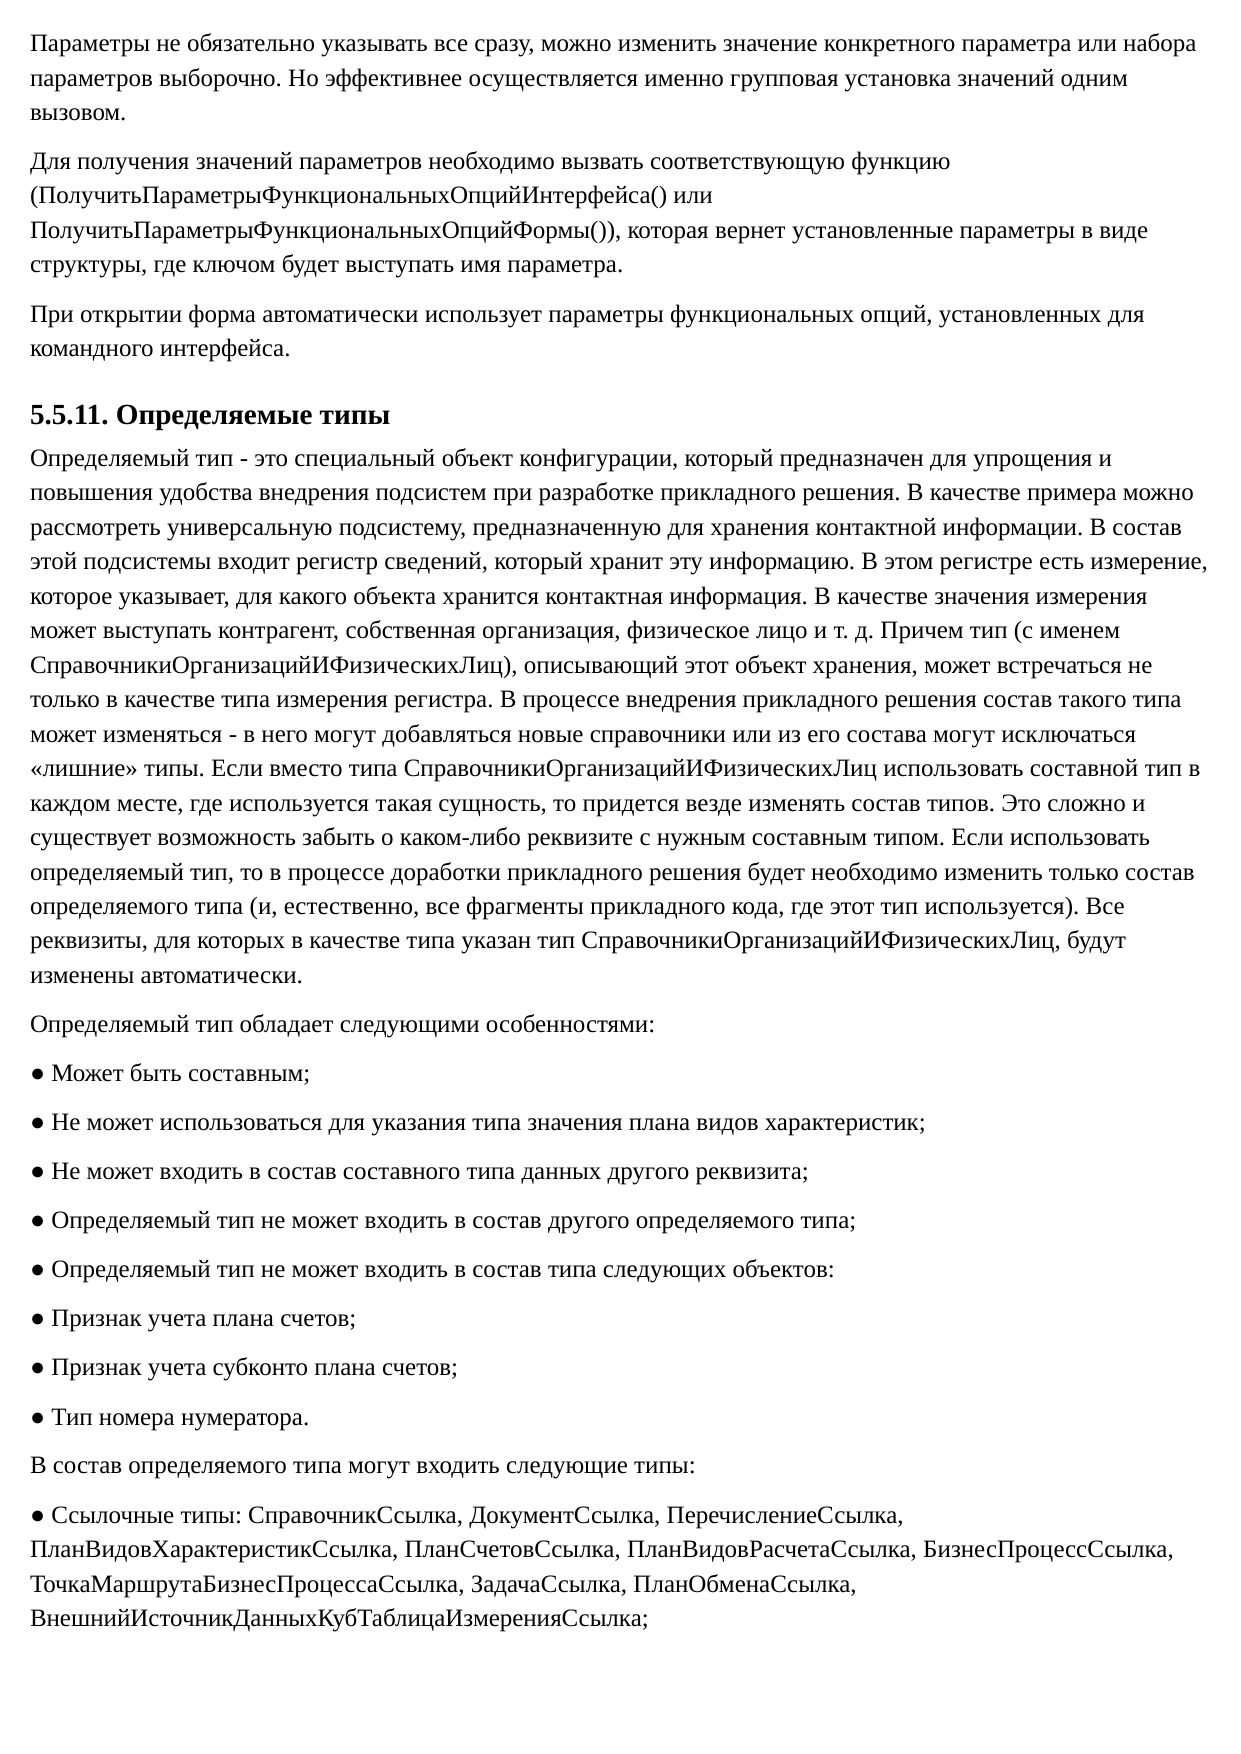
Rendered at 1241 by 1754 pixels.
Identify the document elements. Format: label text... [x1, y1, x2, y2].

text В состав определяемого типа могут входить следующие типы: [30, 1451, 1211, 1479]
text Для получения значений параметров необходимо вызвать соответствующую функцию (ПолучитьПараметрыФункциональныхОпцийИнтерфейса() или ПолучитьПараметрыФункциональныхОпцийФормы()), которая вернет установленные параметры в виде структуры, где ключом будет выступать имя параметра. [30, 146, 1211, 278]
text ● Тип номера нумератора. [30, 1402, 1211, 1430]
text Параметры не обязательно указывать все сразу, можно изменить значение конкретного параметра или набора параметров выборочно. Но эффективнее осуществляется именно групповая установка значений одним вызовом. [30, 28, 1211, 126]
text ● Может быть составным; [30, 1058, 1211, 1087]
text При открытии форма автоматически использует параметры функциональных опций, установленных для командного интерфейса. [30, 299, 1211, 362]
subtitle 5.5.11. Определяемые типы [30, 397, 1211, 430]
text ● Ссылочные типы: СправочникСсылка, ДокументСсылка, ПеречислениеСсылка, ПланВидовХарактеристикСсылка, ПланСчетовСсылка, ПланВидовРасчетаСсылка, БизнесПроцессСсылка, ТочкаМаршрутаБизнесПроцессаСсылка, ЗадачаСсылка, ПланОбменаСсылка, ВнешнийИсточникДанныхКубТаблицаИзмеренияСсылка; [30, 1500, 1211, 1632]
text ● Признак учета плана счетов; [30, 1303, 1211, 1332]
text Определяемый тип обладает следующими особенностями: [30, 1009, 1211, 1038]
text Определяемый тип ‑ это специальный объект конфигурации, который предназначен для упрощения и повышения удобства внедрения подсистем при разработке прикладного решения. В качестве примера можно рассмотреть универсальную подсистему, предназначенную для хранения контактной информации. В состав этой подсистемы входит регистр сведений, который хранит эту информацию. В этом регистре есть измерение, которое указывает, для какого объекта хранится контактная информация. В качестве значения измерения может выступать контрагент, собственная организация, физическое лицо и т. д. Причем тип (с именем СправочникиОрганизацийИФизическихЛиц), описывающий этот объект хранения, может встречаться не только в качестве типа измерения регистра. В процессе внедрения прикладного решения состав такого типа может изменяться ‑ в него могут добавляться новые справочники или из его состава могут исключаться «лишние» типы. Если вместо типа СправочникиОрганизацийИФизическихЛиц использовать составной тип в каждом месте, где используется такая сущность, то придется везде изменять состав типов. Это сложно и существует возможность забыть о каком-либо реквизите с нужным составным типом. Если использовать определяемый тип, то в процессе доработки прикладного решения будет необходимо изменить только состав определяемого типа (и, естественно, все фрагменты прикладного кода, где этот тип используется). Все реквизиты, для которых в качестве типа указан тип СправочникиОрганизацийИФизическихЛиц, будут изменены автоматически. [30, 443, 1211, 989]
text ● Признак учета субконто плана счетов; [30, 1352, 1211, 1381]
text ● Определяемый тип не может входить в состав типа следующих объектов: [30, 1254, 1211, 1283]
text ● Не может использоваться для указания типа значения плана видов характеристик; [30, 1107, 1211, 1136]
text ● Не может входить в состав составного типа данных другого реквизита; [30, 1156, 1211, 1185]
text ● Определяемый тип не может входить в состав другого определяемого типа; [30, 1205, 1211, 1234]
